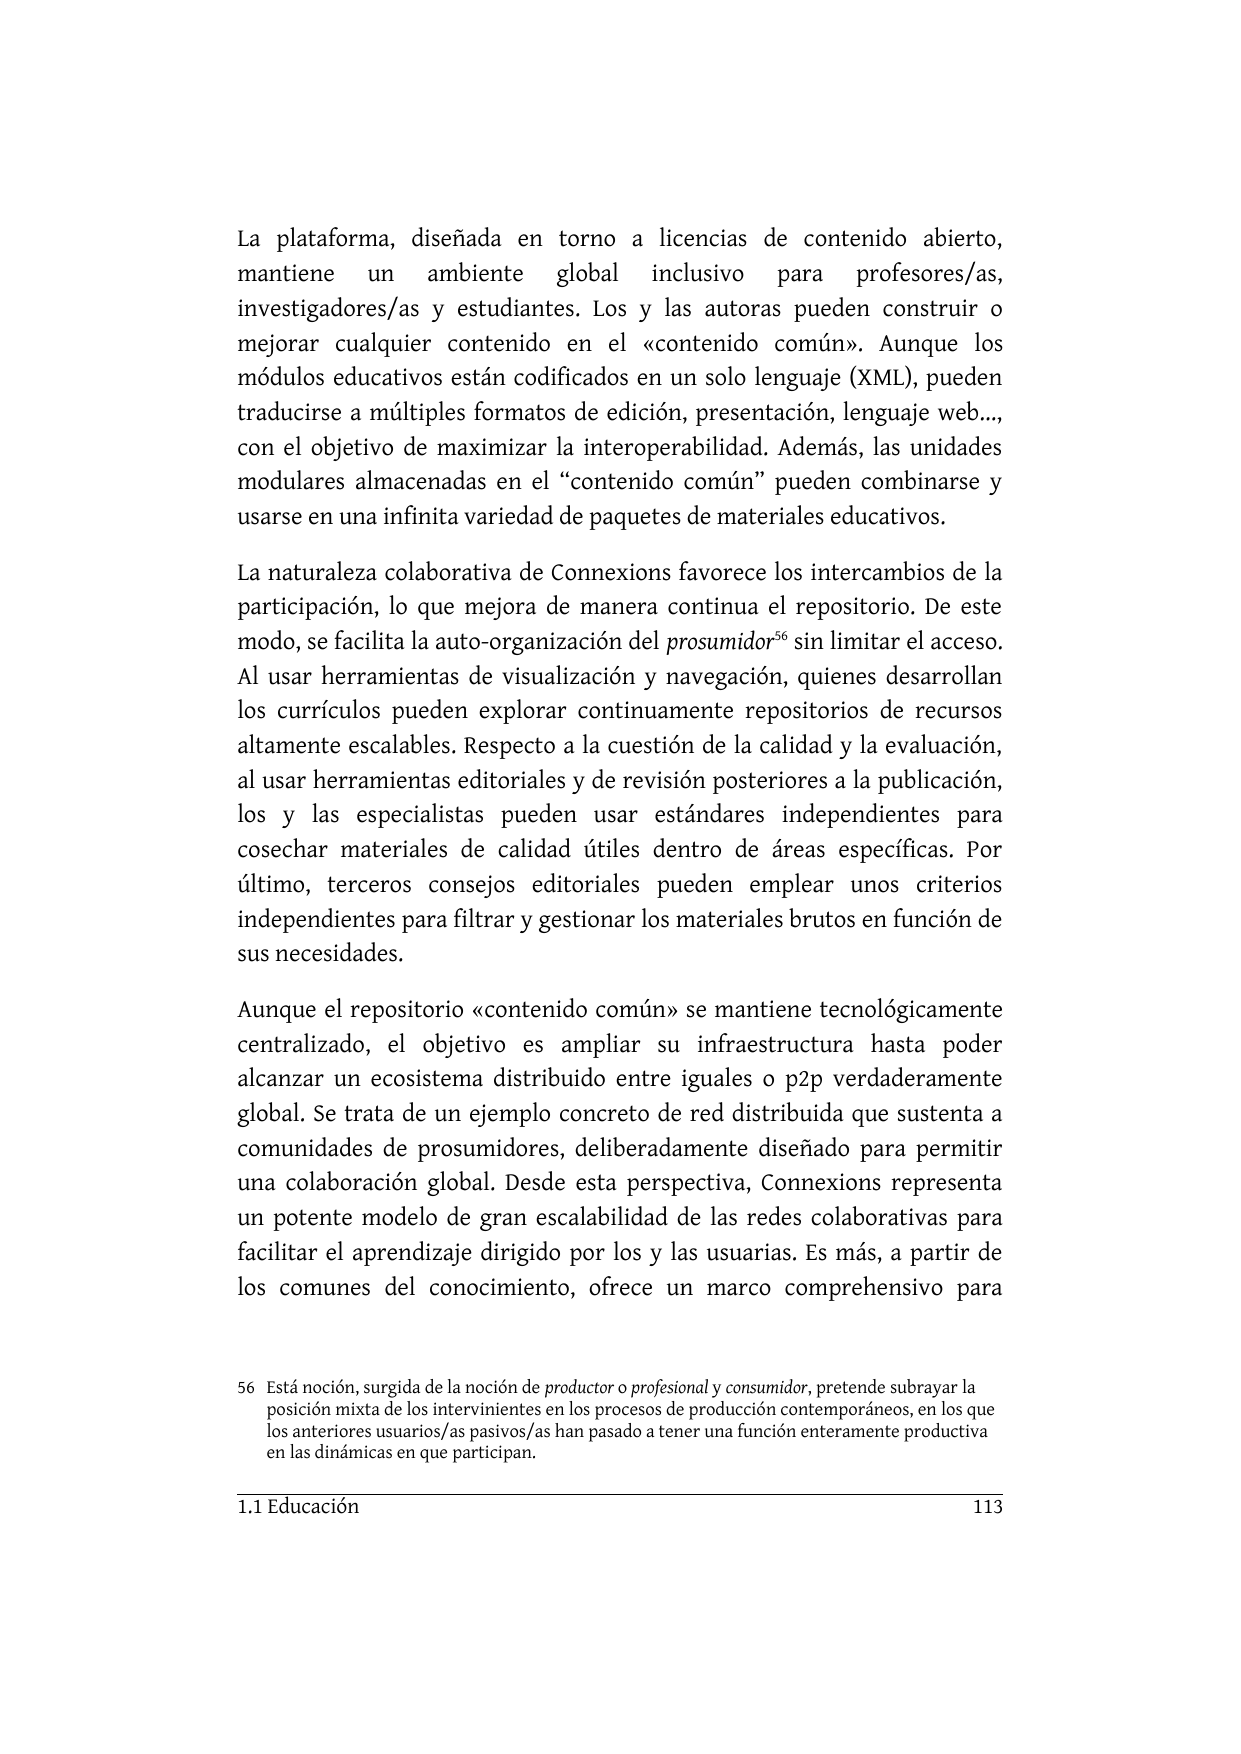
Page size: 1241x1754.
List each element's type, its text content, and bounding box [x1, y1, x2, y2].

text La naturaleza colaborativa de Connexions favorece los intercambios de la participación, lo que mejora de manera continua el repositorio. De este modo, se facilita la auto-organización del prosumidor sin limitar el acceso. Al usar herramientas de visualización y navegación, quienes desarrollan los currículos pueden explorar continuamente repositorios de recursos altamente escalables. Respecto a la cuestión de la calidad y la evaluación, al usar herramientas editoriales y de revisión posteriores a la publicación, los y las especialistas pueden usar estándares independientes para cosechar materiales de calidad útiles dentro de áreas específicas. Por último, terceros consejos editoriales pueden emplear unos criterios independientes para filtrar y gestionar los materiales brutos en función de sus necesidades. [237, 558, 1003, 969]
text Está noción, surgida de la noción de productor o profesional y consumidor, pretende subrayar la posición mixta de los intervinientes en los procesos de producción contemporáneos, en los que los anteriores usuarios/as pasivos/as han pasado a tener una función enteramente productiva en las dinámicas en que participan. [237, 1377, 1003, 1464]
text La plataforma, diseñada en torno a licencias de contenido abierto, mantiene un ambiente global inclusivo para profesores/as, investigadores/as y estudiantes. Los y las autoras pueden construir o mejorar cualquier contenido en el «contenido común». Aunque los módulos educativos están codificados en un solo lenguaje (XML), pueden traducirse a múltiples formatos de edición, presentación, lenguaje web..., con el objetivo de maximizar la interoperabilidad. Además, las unidades modulares almacenadas en el “contenido común” pueden combinarse y usarse en una infinita variedad de paquetes de materiales educativos. [237, 225, 1003, 531]
text Aunque el repositorio «contenido común» se mantiene tecnológicamente centralizado, el objetivo es ampliar su infraestructura hasta poder alcanzar un ecosistema distribuido entre iguales o p2p verdaderamente global. Se trata de un ejemplo concreto de red distribuida que sustenta a comunidades de prosumidores, deliberadamente diseñado para permitir una colaboración global. Desde esta perspectiva, Connexions representa un potente modelo de gran escalabilidad de las redes colaborativas para facilitar el aprendizaje dirigido por los y las usuarias. Es más, a partir de los comunes del conocimiento, ofrece un marco comprehensivo para [237, 996, 1003, 1302]
